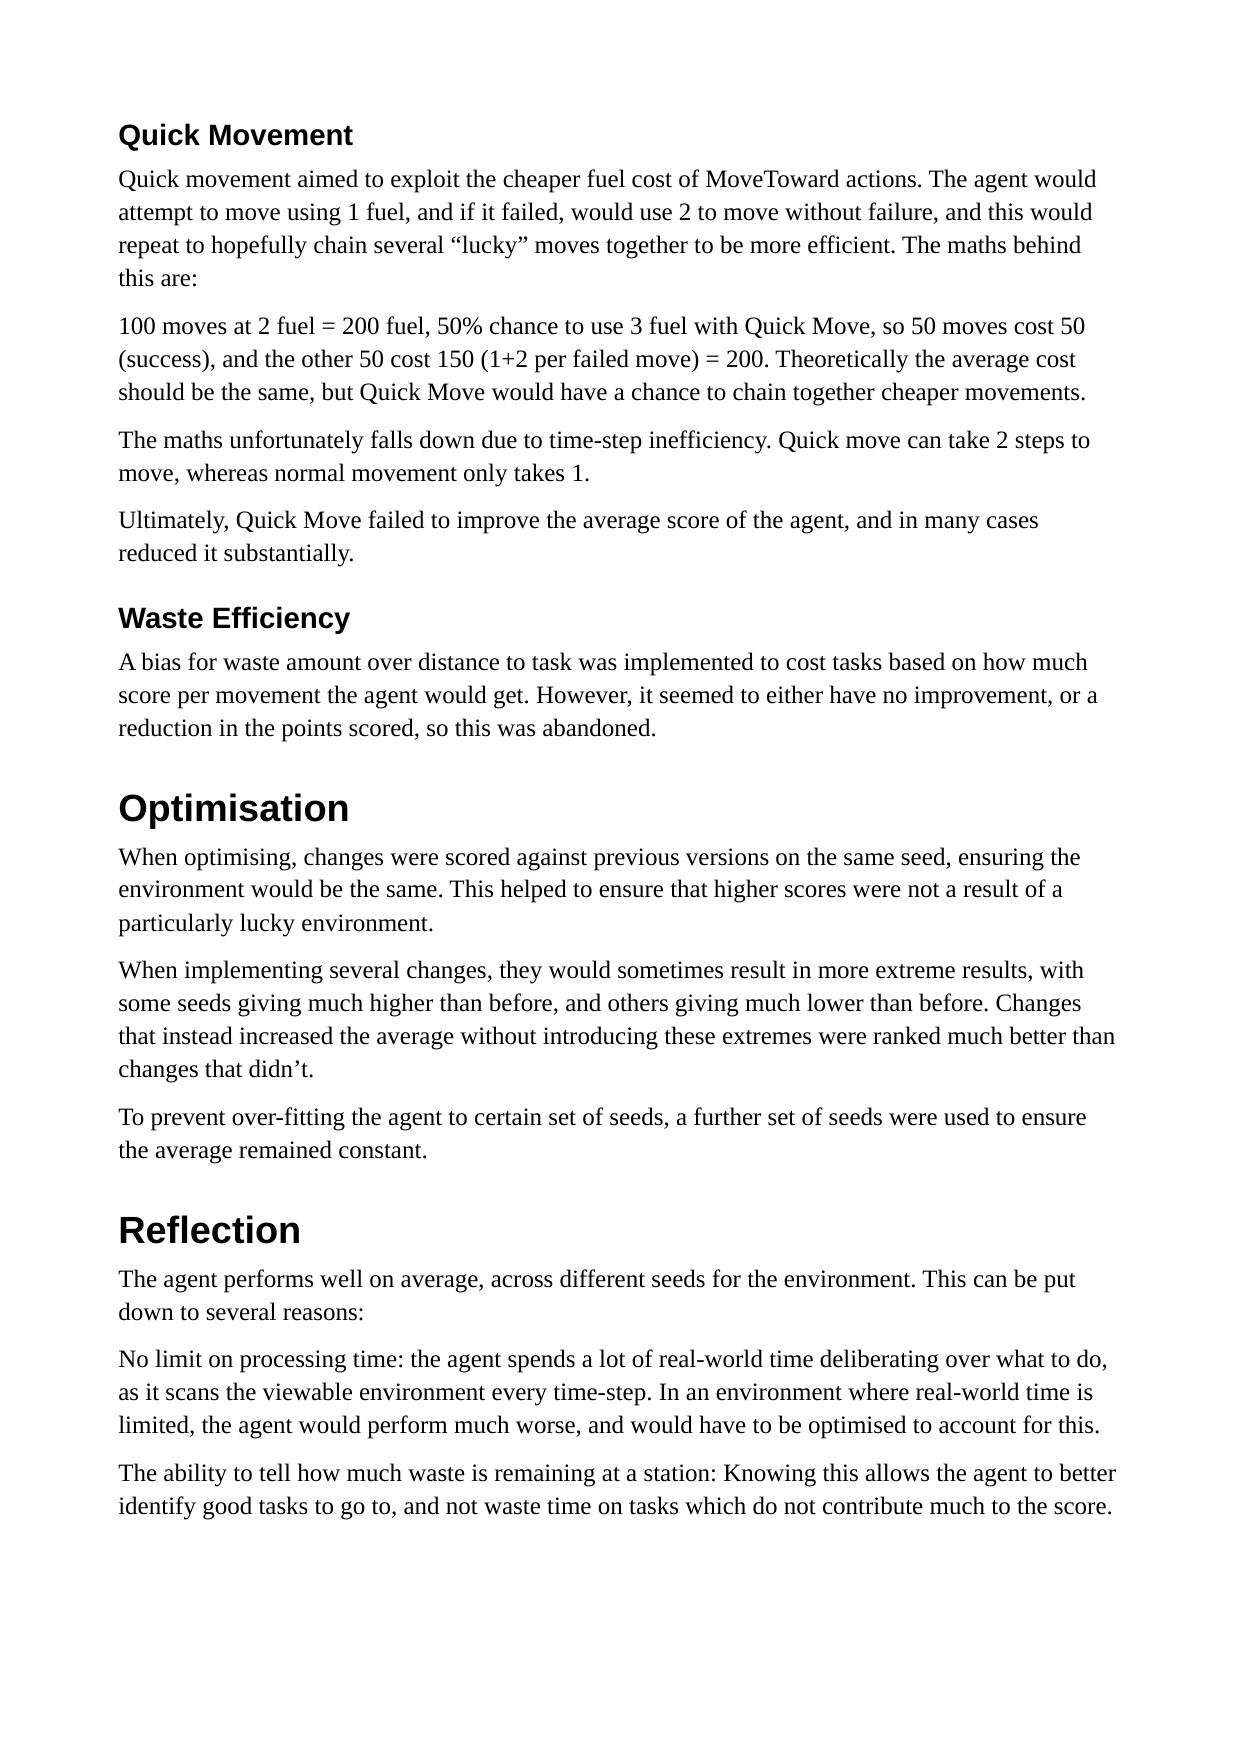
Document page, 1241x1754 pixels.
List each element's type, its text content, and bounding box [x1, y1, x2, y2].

text A bias for waste amount over distance to task was implemented to cost tasks based on how much score per movement the agent would get. However, it seemed to either have no improvement, or a reduction in the points scored, so this was abandoned. [118, 647, 1122, 742]
text Quick movement aimed to exploit the cheaper fuel cost of MoveToward actions. The agent would attempt to move using 1 fuel, and if it failed, would use 2 to move without failure, and this would repeat to hopefully chain several “lucky” moves together to be more efficient. The maths behind this are: [118, 164, 1122, 292]
subtitle Optimisation [118, 785, 1122, 829]
text Ultimately, Quick Move failed to improve the average score of the agent, and in many cases reduced it substantially. [118, 505, 1122, 567]
text The ability to tell how much waste is remaining at a station: Knowing this allows the agent to better identify good tasks to go to, and not waste time on tasks which do not contribute much to the score. [118, 1458, 1122, 1520]
subtitle Reflection [118, 1207, 1122, 1251]
text When optimising, changes were scored against previous versions on the same seed, ensuring the environment would be the same. This helped to ensure that higher scores were not a result of a particularly lucky environment. [118, 842, 1122, 936]
text To prevent over-fitting the agent to certain set of seeds, a further set of seeds were used to ensure the average remained constant. [118, 1102, 1122, 1164]
subtitle Quick Movement [118, 118, 1122, 152]
text The maths unfortunately falls down due to time-step inefficiency. Quick move can take 2 steps to move, whereas normal movement only takes 1. [118, 425, 1122, 486]
text No limit on processing time: the agent spends a lot of real-world time deliberating over what to do, as it scans the viewable environment every time-step. In an environment where real-world time is limited, the agent would perform much worse, and would have to be optimised to account for this. [118, 1344, 1122, 1439]
text When implementing several changes, they would sometimes result in more extreme results, with some seeds giving much higher than before, and others giving much lower than before. Changes that instead increased the average without introducing these extremes were ranked much better than changes that didn’t. [118, 955, 1122, 1083]
text 100 moves at 2 fuel = 200 fuel, 50% chance to use 3 fuel with Quick Move, so 50 moves cost 50 (success), and the other 50 cost 150 (1+2 per failed move) = 200. Theoretically the average cost should be the same, but Quick Move would have a chance to chain together cheaper movements. [118, 311, 1122, 406]
subtitle Waste Efficiency [118, 601, 1122, 634]
text The agent performs well on average, across different seeds for the environment. This can be put down to several reasons: [118, 1264, 1122, 1325]
